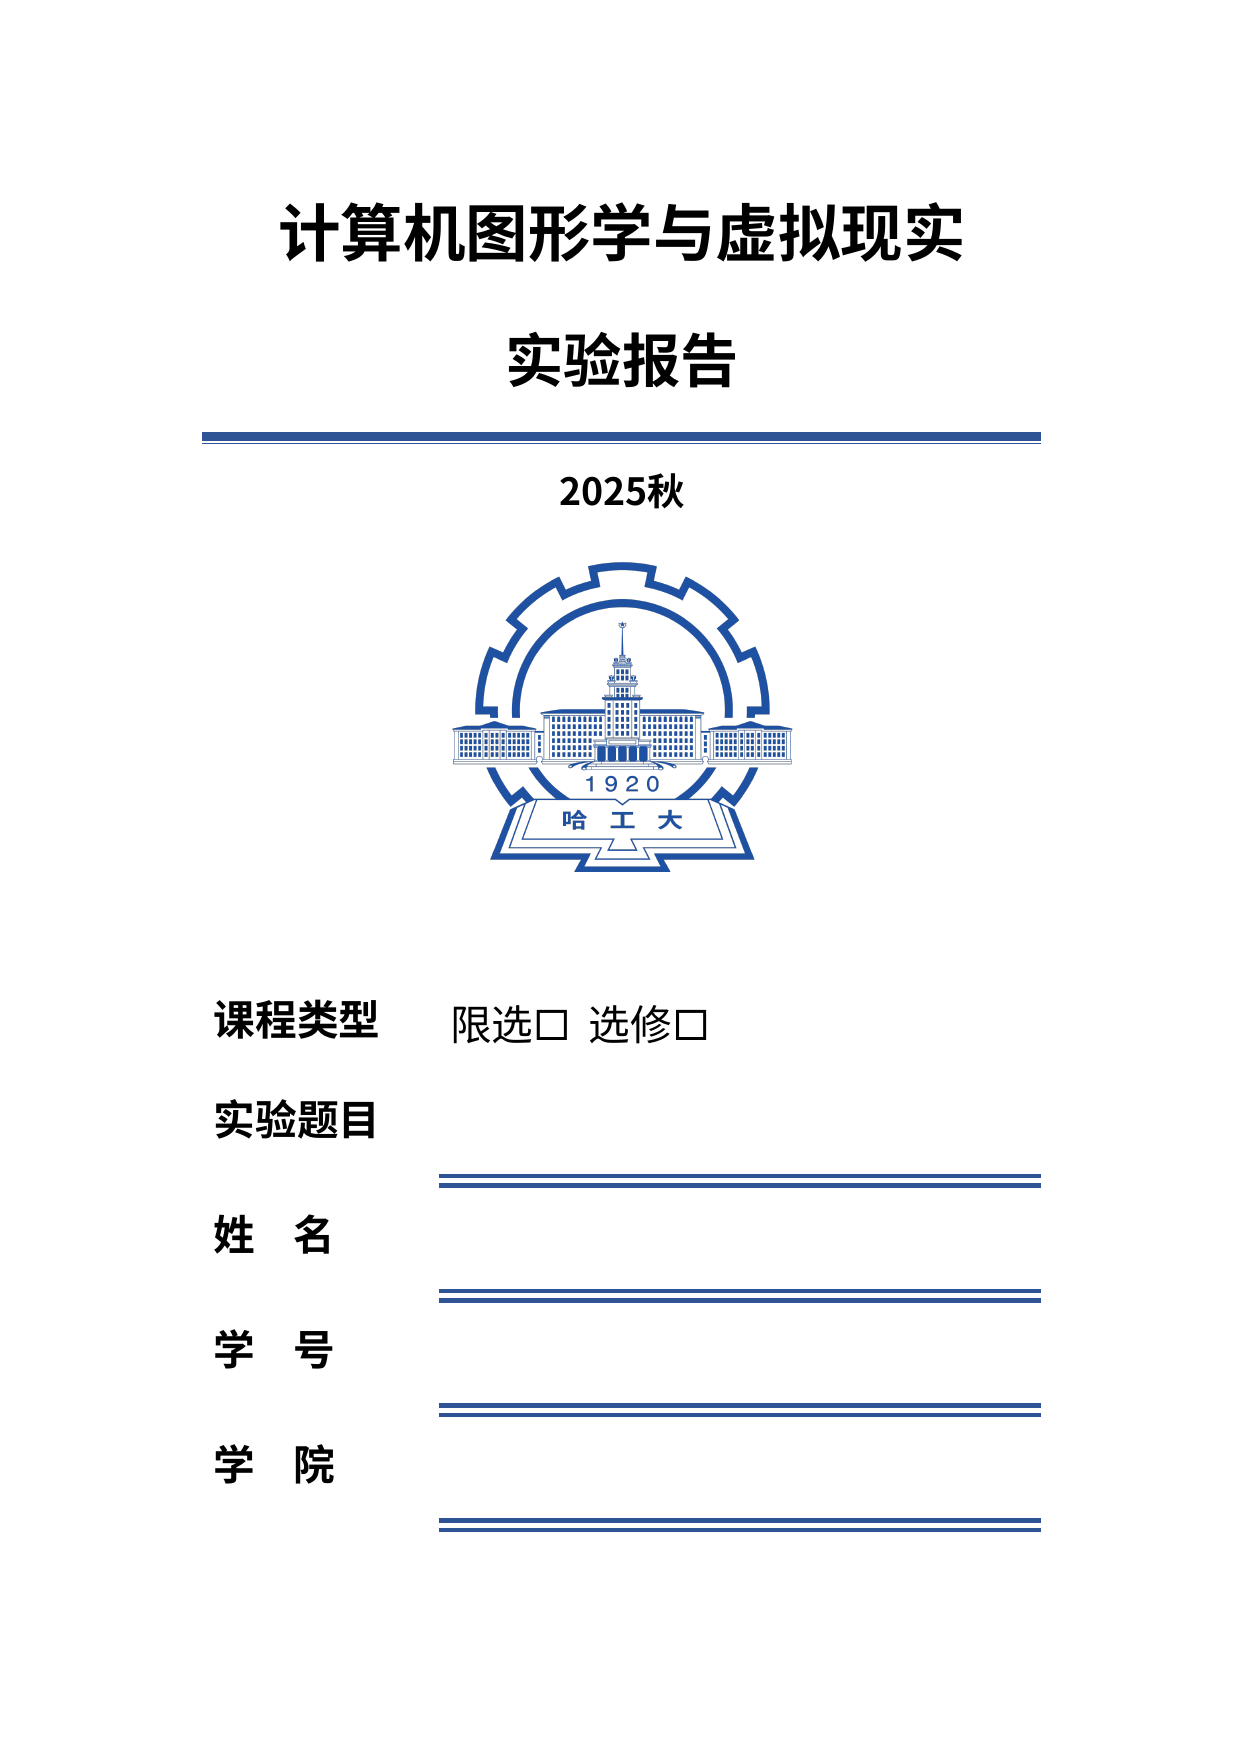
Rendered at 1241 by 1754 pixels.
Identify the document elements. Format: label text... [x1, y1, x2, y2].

table_cell [439, 1188, 1041, 1288]
table_cell 实验题目 [202, 1073, 438, 1173]
table_cell [439, 1073, 1041, 1173]
table_cell [202, 906, 1041, 972]
table_cell [439, 1178, 1041, 1183]
table_header 计算机图形学与虚拟现实 实验报告 [202, 168, 1041, 432]
table_cell 姓 名 [202, 1174, 438, 1288]
table_cell 学 院 [202, 1403, 438, 1518]
table_cell 课程类型 [202, 972, 438, 1073]
table_cell [439, 1303, 1041, 1403]
picture [450, 561, 794, 875]
table_cell [439, 1293, 1041, 1298]
table_cell [439, 1417, 1041, 1518]
table_cell 限选 选修 [439, 972, 1041, 1073]
table_cell 学 号 [202, 1289, 438, 1403]
table_cell 2025秋 [202, 444, 1041, 906]
table_cell [439, 1408, 1041, 1413]
